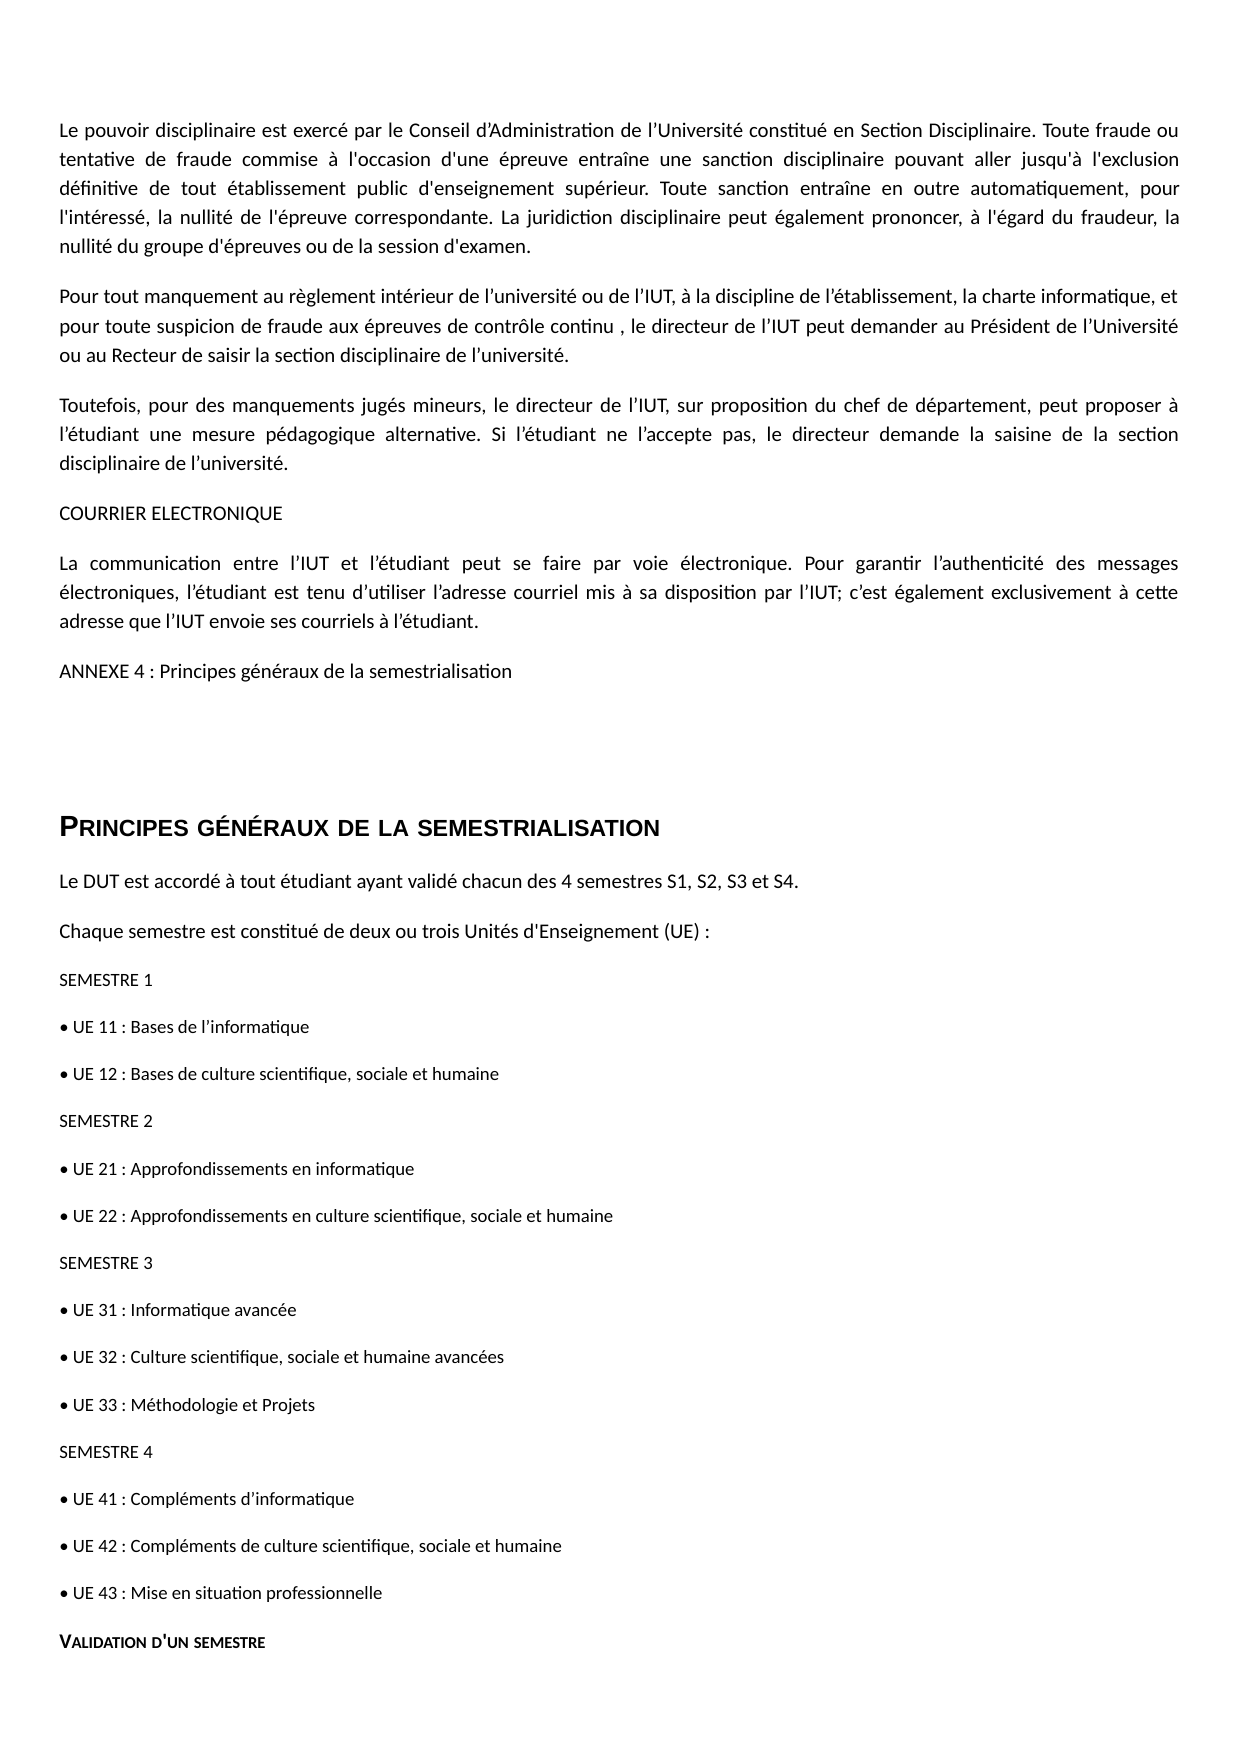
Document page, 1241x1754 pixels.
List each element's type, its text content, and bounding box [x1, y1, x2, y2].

text Validation d'un semestre [59, 1629, 1181, 1654]
text Le pouvoir disciplinaire est exercé par le Conseil d’Administration de l’Université constitué en Section Disciplinaire. Toute fraude ou tentative de fraude commise à l'occasion d'une épreuve entraîne une sanction disciplinaire pouvant aller jusqu'à l'exclusion définitive de tout établissement public d'enseignement supérieur. Toute sanction entraîne en outre automatiquement, pour l'intéressé, la nullité de l'épreuve correspondante. La juridiction disciplinaire peut également prononcer, à l'égard du fraudeur, la nullité du groupe d'épreuves ou de la session d'examen. [59, 117, 1181, 259]
text Principes généraux de la semestrialisation [59, 809, 1181, 842]
text • UE 32 : Culture scientifique, sociale et humaine avancées [59, 1346, 1181, 1368]
text SEMESTRE 4 [59, 1440, 1181, 1463]
text • UE 21 : Approfondissements en informatique [59, 1157, 1181, 1180]
text Pour tout manquement au règlement intérieur de l’université ou de l’IUT, à la discipline de l’établissement, la charte informatique, et pour toute suspicion de fraude aux épreuves de contrôle continu , le directeur de l’IUT peut demander au Président de l’Université ou au Recteur de saisir la section disciplinaire de l’université. [59, 284, 1181, 367]
text • UE 42 : Compléments de culture scientifique, sociale et humaine [59, 1534, 1181, 1557]
text • UE 43 : Mise en situation professionnelle [59, 1581, 1181, 1604]
text Toutefois, pour des manquements jugés mineurs, le directeur de l’IUT, sur proposition du chef de département, peut proposer à l’étudiant une mesure pédagogique alternative. Si l’étudiant ne l’accepte pas, le directeur demande la saisine de la section disciplinaire de l’université. [59, 392, 1181, 476]
text SEMESTRE 2 [59, 1109, 1181, 1132]
text Le DUT est accordé à tout étudiant ayant validé chacun des 4 semestres S1, S2, S3 et S4. [59, 868, 1181, 893]
text • UE 31 : Informatique avancée [59, 1298, 1181, 1321]
text • UE 33 : Méthodologie et Projets [59, 1393, 1181, 1416]
text • UE 41 : Compléments d’informatique [59, 1487, 1181, 1510]
text • UE 12 : Bases de culture scientifique, sociale et humaine [59, 1062, 1181, 1085]
text La communication entre l’IUT et l’étudiant peut se faire par voie électronique. Pour garantir l’authenticité des messages électroniques, l’étudiant est tenu d’utiliser l’adresse courriel mis à sa disposition par l’IUT; c’est également exclusivement à cette adresse que l’IUT envoie ses courriels à l’étudiant. [59, 550, 1181, 634]
text Chaque semestre est constitué de deux ou trois Unités d'Enseignement (UE) : [59, 918, 1181, 943]
text • UE 11 : Bases de l’informatique [59, 1015, 1181, 1038]
text • UE 22 : Approfondissements en culture scientifique, sociale et humaine [59, 1204, 1181, 1227]
text ANNEXE 4 : Principes généraux de la semestrialisation [59, 659, 1181, 684]
text COURRIER ELECTRONIQUE [59, 500, 1181, 526]
text SEMESTRE 1 [59, 968, 1181, 991]
text SEMESTRE 3 [59, 1251, 1181, 1274]
